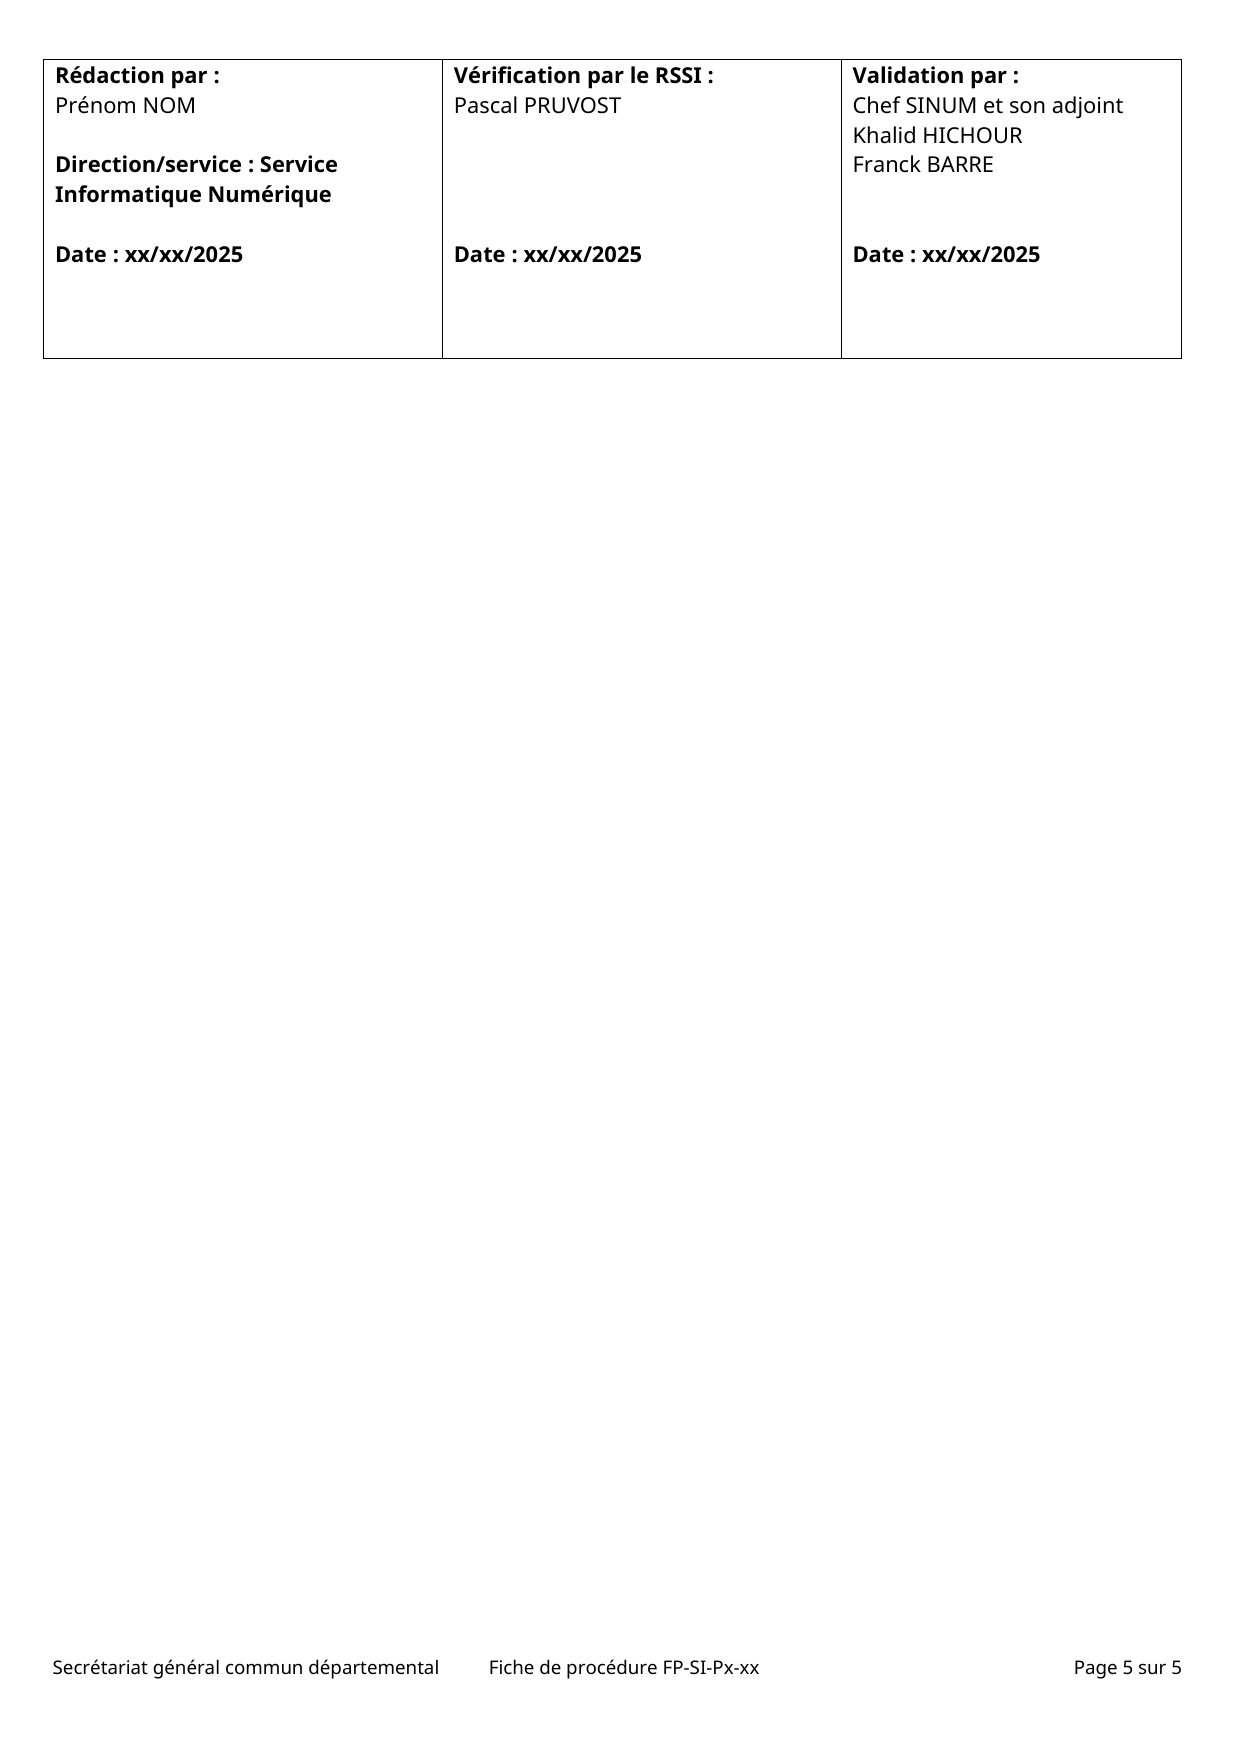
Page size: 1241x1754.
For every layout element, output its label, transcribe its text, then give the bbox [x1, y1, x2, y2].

table_header Validation par : Chef SINUM et son adjoint Khalid HICHOUR Franck BARRE Date : xx/xx/2025 [842, 60, 1181, 358]
table_header Rédaction par : Prénom NOM Direction/service : Service Informatique Numérique Date : xx/xx/2025 [44, 60, 442, 358]
table_header Vérification par le RSSI : Pascal PRUVOST Date : xx/xx/2025 [443, 60, 841, 358]
